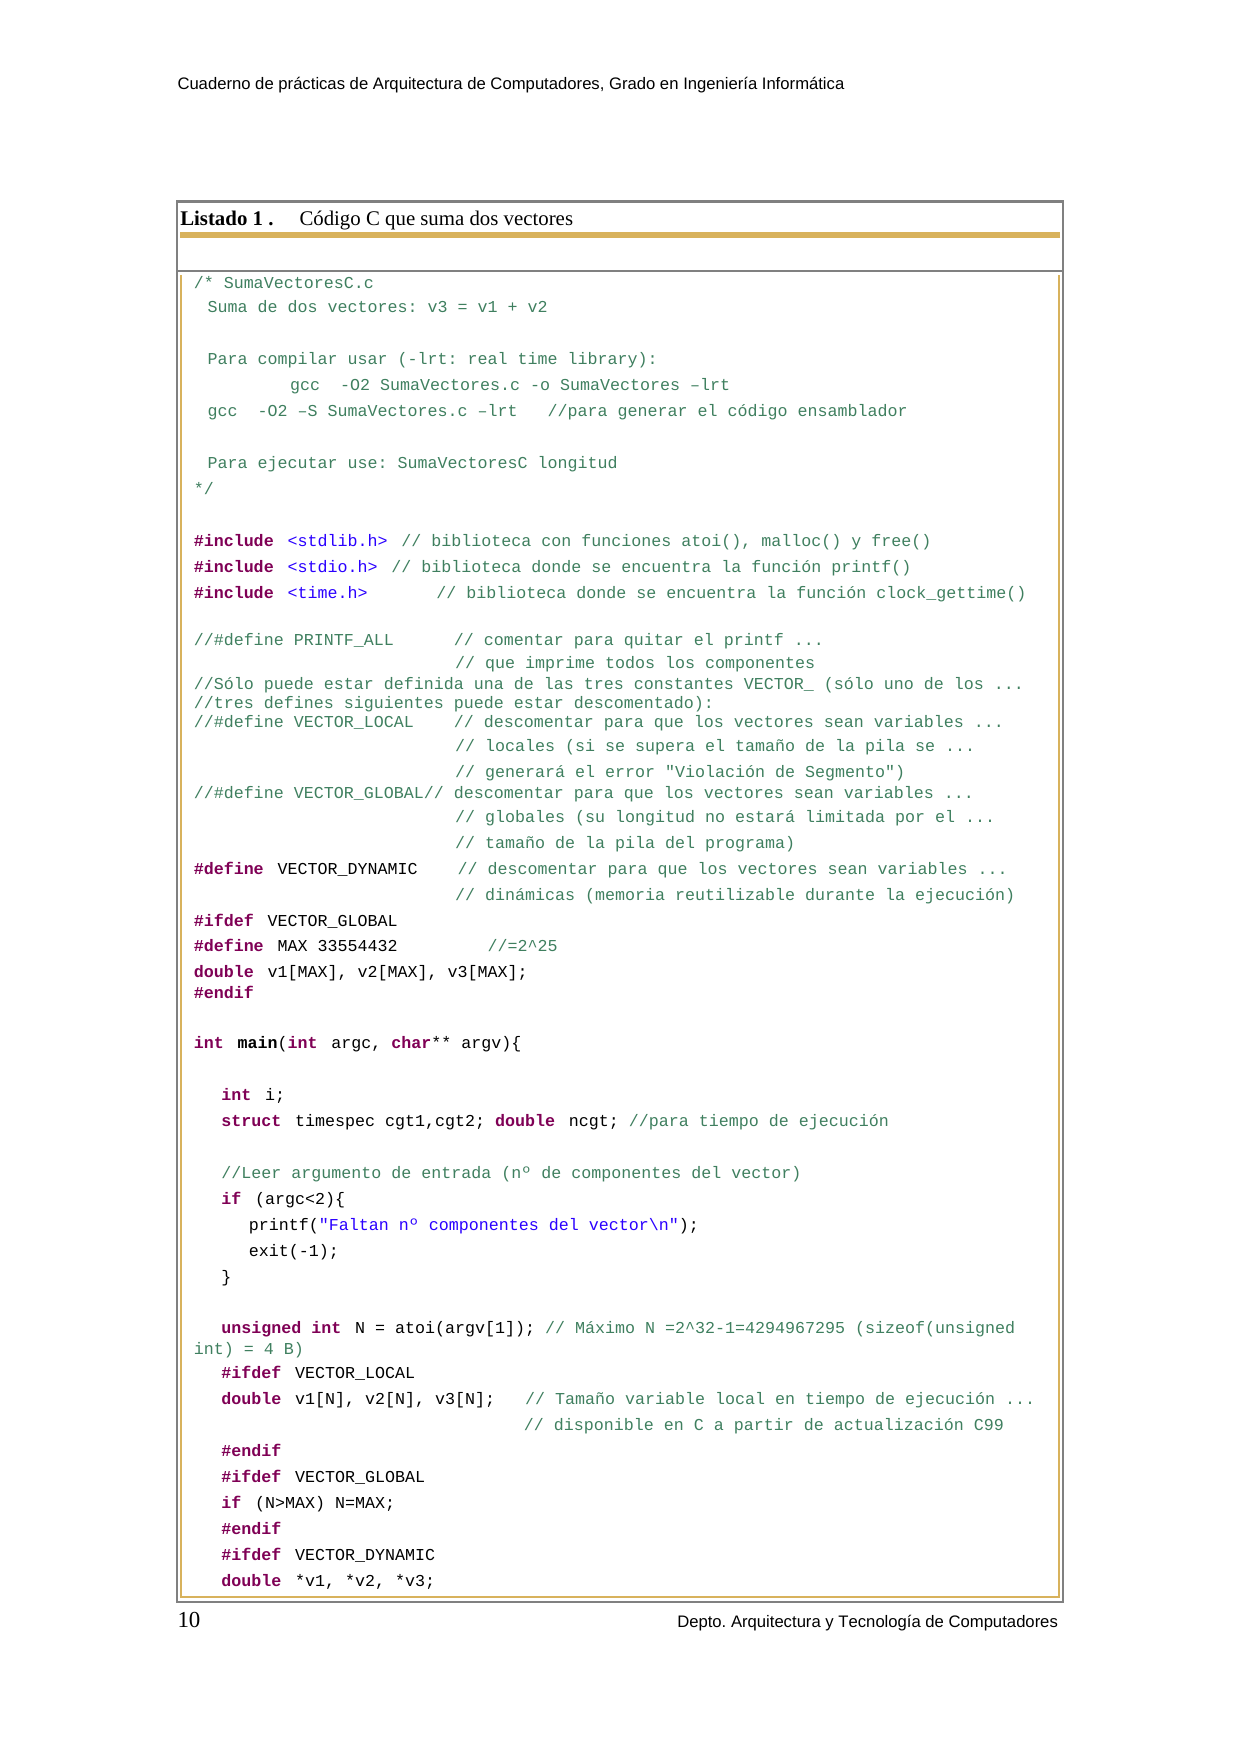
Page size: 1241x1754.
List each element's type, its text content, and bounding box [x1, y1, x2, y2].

table_cell /* SumaVectoresC.c Suma de dos vectores: v3 = v1 + v2 Para compilar usar (-lrt: real time library): gcc -O2 SumaVectores.c -o SumaVectores –lrt gcc -O2 –S SumaVectores.c –lrt //para generar el código ensamblador Para ejecutar use: SumaVectoresC longitud */ #include <stdlib.h> // biblioteca con funciones atoi(), malloc() y free() #include <stdio.h> // biblioteca donde se encuentra la función printf() #include <time.h> // biblioteca donde se encuentra la función clock_gettime() //#define PRINTF_ALL // comentar para quitar el printf ... // que imprime todos los componentes //Sólo puede estar definida una de las tres constantes VECTOR_ (sólo uno de los ... //tres defines siguientes puede estar descomentado): //#define VECTOR_LOCAL // descomentar para que los vectores sean variables ... // locales (si se supera el tamaño de la pila se ... // generará el error "Violación de Segmento") //#define VECTOR_GLOBAL// descomentar para que los vectores sean variables ... // globales (su longitud no estará limitada por el ... // tamaño de la pila del programa) #define VECTOR_DYNAMIC // descomentar para que los vectores sean variables ... // dinámicas (memoria reutilizable durante la ejecución) #ifdef VECTOR_GLOBAL #define MAX 33554432 //=2^25 double v1[MAX], v2[MAX], v3[MAX]; #endif int main(int argc, char** argv){ int i; struct timespec cgt1,cgt2; double ncgt; //para tiempo de ejecución //Leer argumento de entrada (nº de componentes del vector) if (argc<2){ printf("Faltan nº componentes del vector\n"); exit(-1); } unsigned int N = atoi(argv[1]); // Máximo N =2^32-1=4294967295 (sizeof(unsigned int) = 4 B) #ifdef VECTOR_LOCAL double v1[N], v2[N], v3[N]; // Tamaño variable local en tiempo de ejecución ... // disponible en C a partir de actualización C99 #endif #ifdef VECTOR_GLOBAL if (N>MAX) N=MAX; #endif #ifdef VECTOR_DYNAMIC double *v1, *v2, *v3; [178, 272, 1062, 1601]
table_header Listado 1 . Código C que suma dos vectores [178, 203, 1062, 270]
